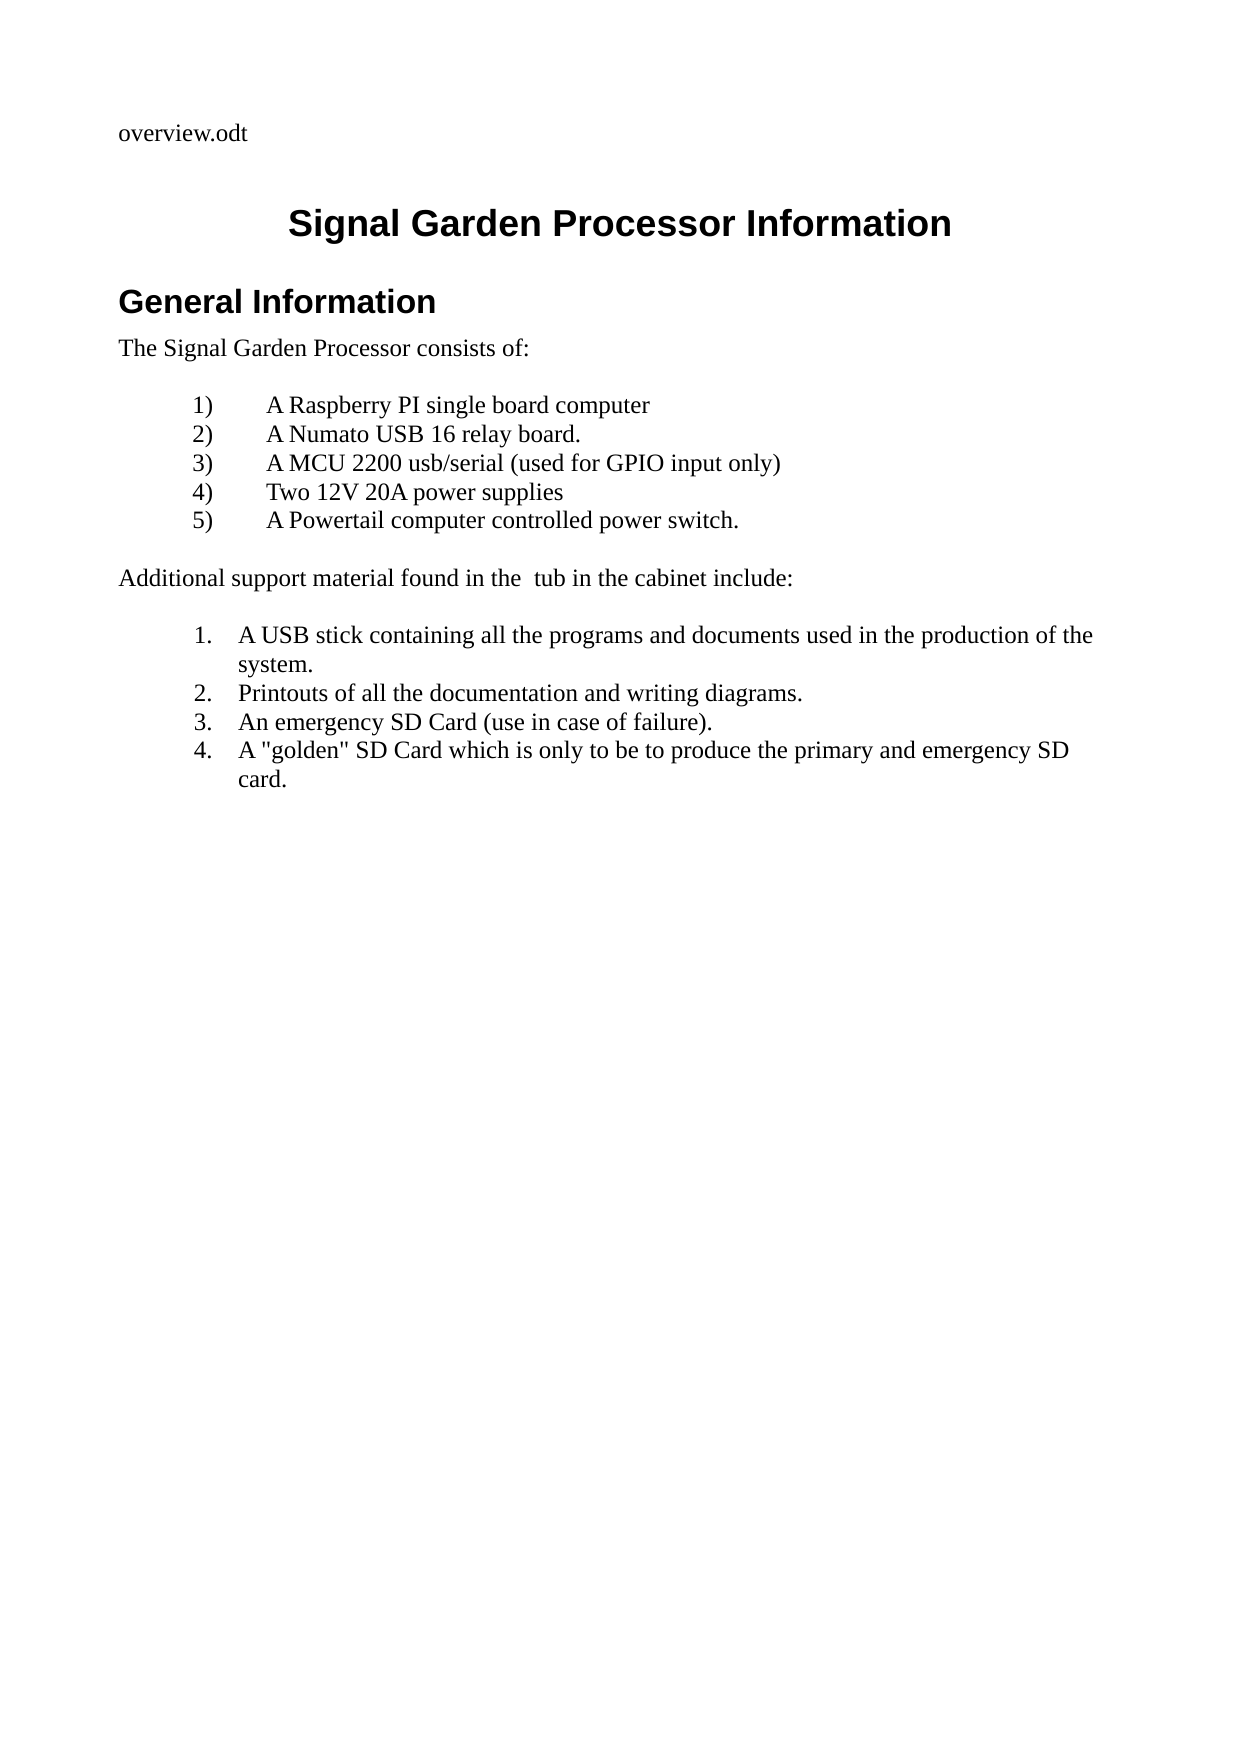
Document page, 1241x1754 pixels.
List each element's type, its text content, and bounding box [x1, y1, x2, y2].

list An emergency SD Card (use in case of failure). [194, 707, 1122, 736]
list A "golden" SD Card which is only to be to produce the primary and emergency SD card. [194, 736, 1122, 793]
title Signal Garden Processor Information [118, 201, 1122, 244]
list Two 12V 20A power supplies [192, 477, 1122, 506]
text 2) A Numato USB 16 relay board. [192, 419, 1122, 448]
subtitle General Information [118, 282, 1122, 321]
text The Signal Garden Processor consists of: [118, 333, 1122, 362]
list A Powertail computer controlled power switch. [192, 506, 1122, 534]
list A USB stick containing all the programs and documents used in the production of the system. [194, 621, 1122, 678]
text 1) A Raspberry PI single board computer [192, 391, 1122, 419]
text 3) A MCU 2200 usb/serial (used for GPIO input only) [192, 448, 1122, 477]
list Printouts of all the documentation and writing diagrams. [194, 678, 1122, 707]
text Additional support material found in the tub in the cabinet include: [118, 563, 1122, 592]
